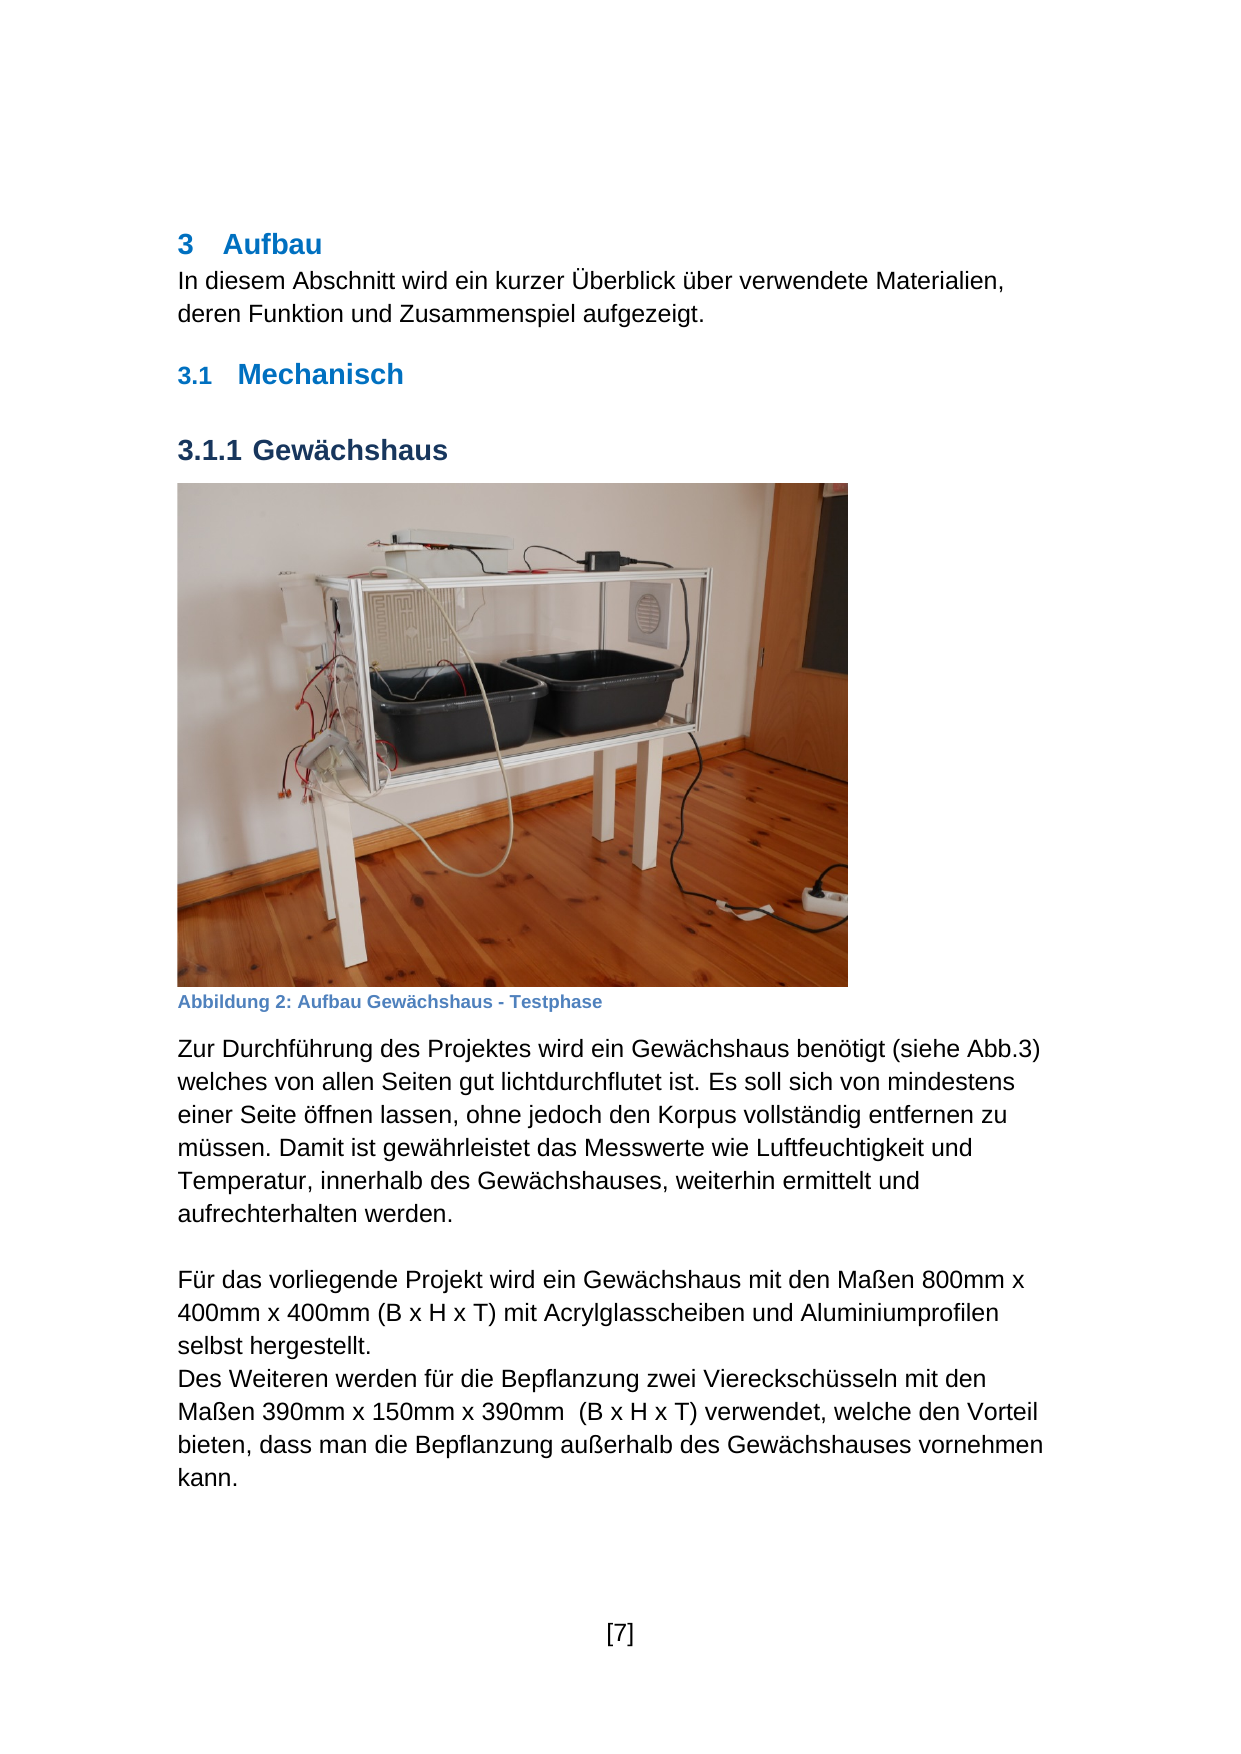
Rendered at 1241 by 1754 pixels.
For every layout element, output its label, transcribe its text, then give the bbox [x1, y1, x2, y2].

subtitle Mechanisch [177, 357, 1063, 390]
picture [177, 483, 848, 987]
text Zur Durchführung des Projektes wird ein Gewächshaus benötigt (siehe Abb.3) welches von allen Seiten gut lichtdurchflutet ist. Es soll sich von mindestens einer Seite öffnen lassen, ohne jedoch den Korpus vollständig entfernen zu müssen. Damit ist gewährleistet das Messwerte wie Luftfeuchtigkeit und Temperatur, innerhalb des Gewächshauses, weiterhin ermittelt und aufrechterhalten werden. [177, 1034, 1063, 1227]
text Des Weiteren werden für die Bepflanzung zwei Viereckschüsseln mit den Maßen 390mm x 150mm x 390mm (B x H x T) verwendet, welche den Vorteil bieten, dass man die Bepflanzung außerhalb des Gewächshauses vornehmen kann. [177, 1364, 1063, 1492]
subtitle Aufbau [177, 227, 1063, 261]
subtitle Gewächshaus [177, 433, 1063, 466]
text Abbildung 2: Aufbau Gewächshaus - Testphase [177, 991, 1063, 1013]
text In diesem Abschnitt wird ein kurzer Überblick über verwendete Materialien, deren Funktion und Zusammenspiel aufgezeigt. [177, 266, 1063, 327]
text Für das vorliegende Projekt wird ein Gewächshaus mit den Maßen 800mm x 400mm x 400mm (B x H x T) mit Acrylglasscheiben und Aluminiumprofilen selbst hergestellt. [177, 1265, 1063, 1359]
